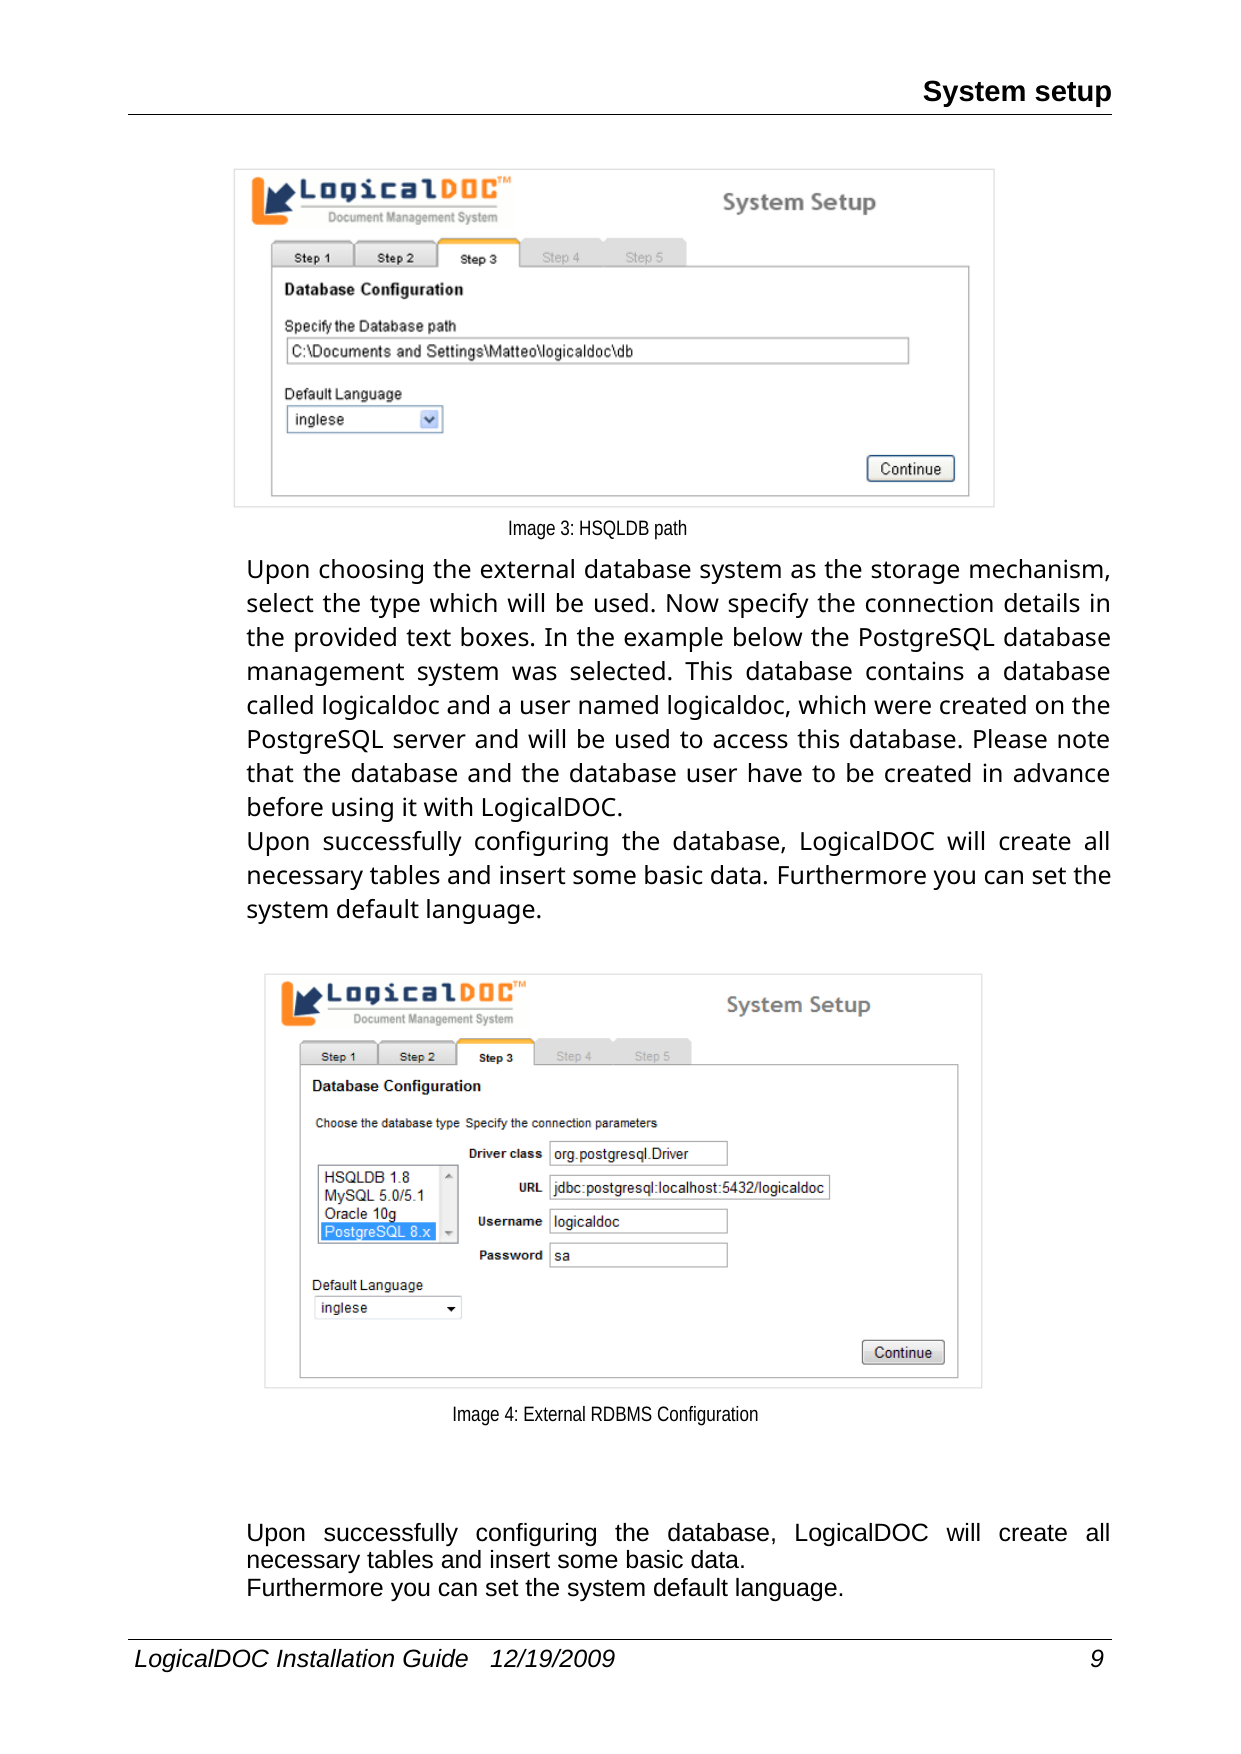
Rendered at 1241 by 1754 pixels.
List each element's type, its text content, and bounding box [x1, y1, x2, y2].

text Upon successfully configuring the database, LogicalDOC will create all necessary tables and insert some basic data. [246, 926, 1112, 1574]
picture [244, 951, 996, 1402]
text Image 4: External RDBMS Configuration [414, 1402, 797, 1426]
text Upon choosing the external database system as the storage mechanism, select the type which will be used. Now specify the connection details in the provided text boxes. In the example below the PostgreSQL database management system was selected. This database contains a database called logicaldoc and a user named logicaldoc, which were created on the PostgreSQL server and will be used to access this database. Please note that the database and the database user have to be created in advance before using it with LogicalDOC. [246, 150, 1112, 824]
text Upon successfully configuring the database, LogicalDOC will create all necessary tables and insert some basic data. Furthermore you can set the system default language. [246, 824, 1112, 926]
text Image 3: HSQLDB path [406, 516, 789, 539]
text Furthermore you can set the system default language. [246, 1574, 1112, 1602]
